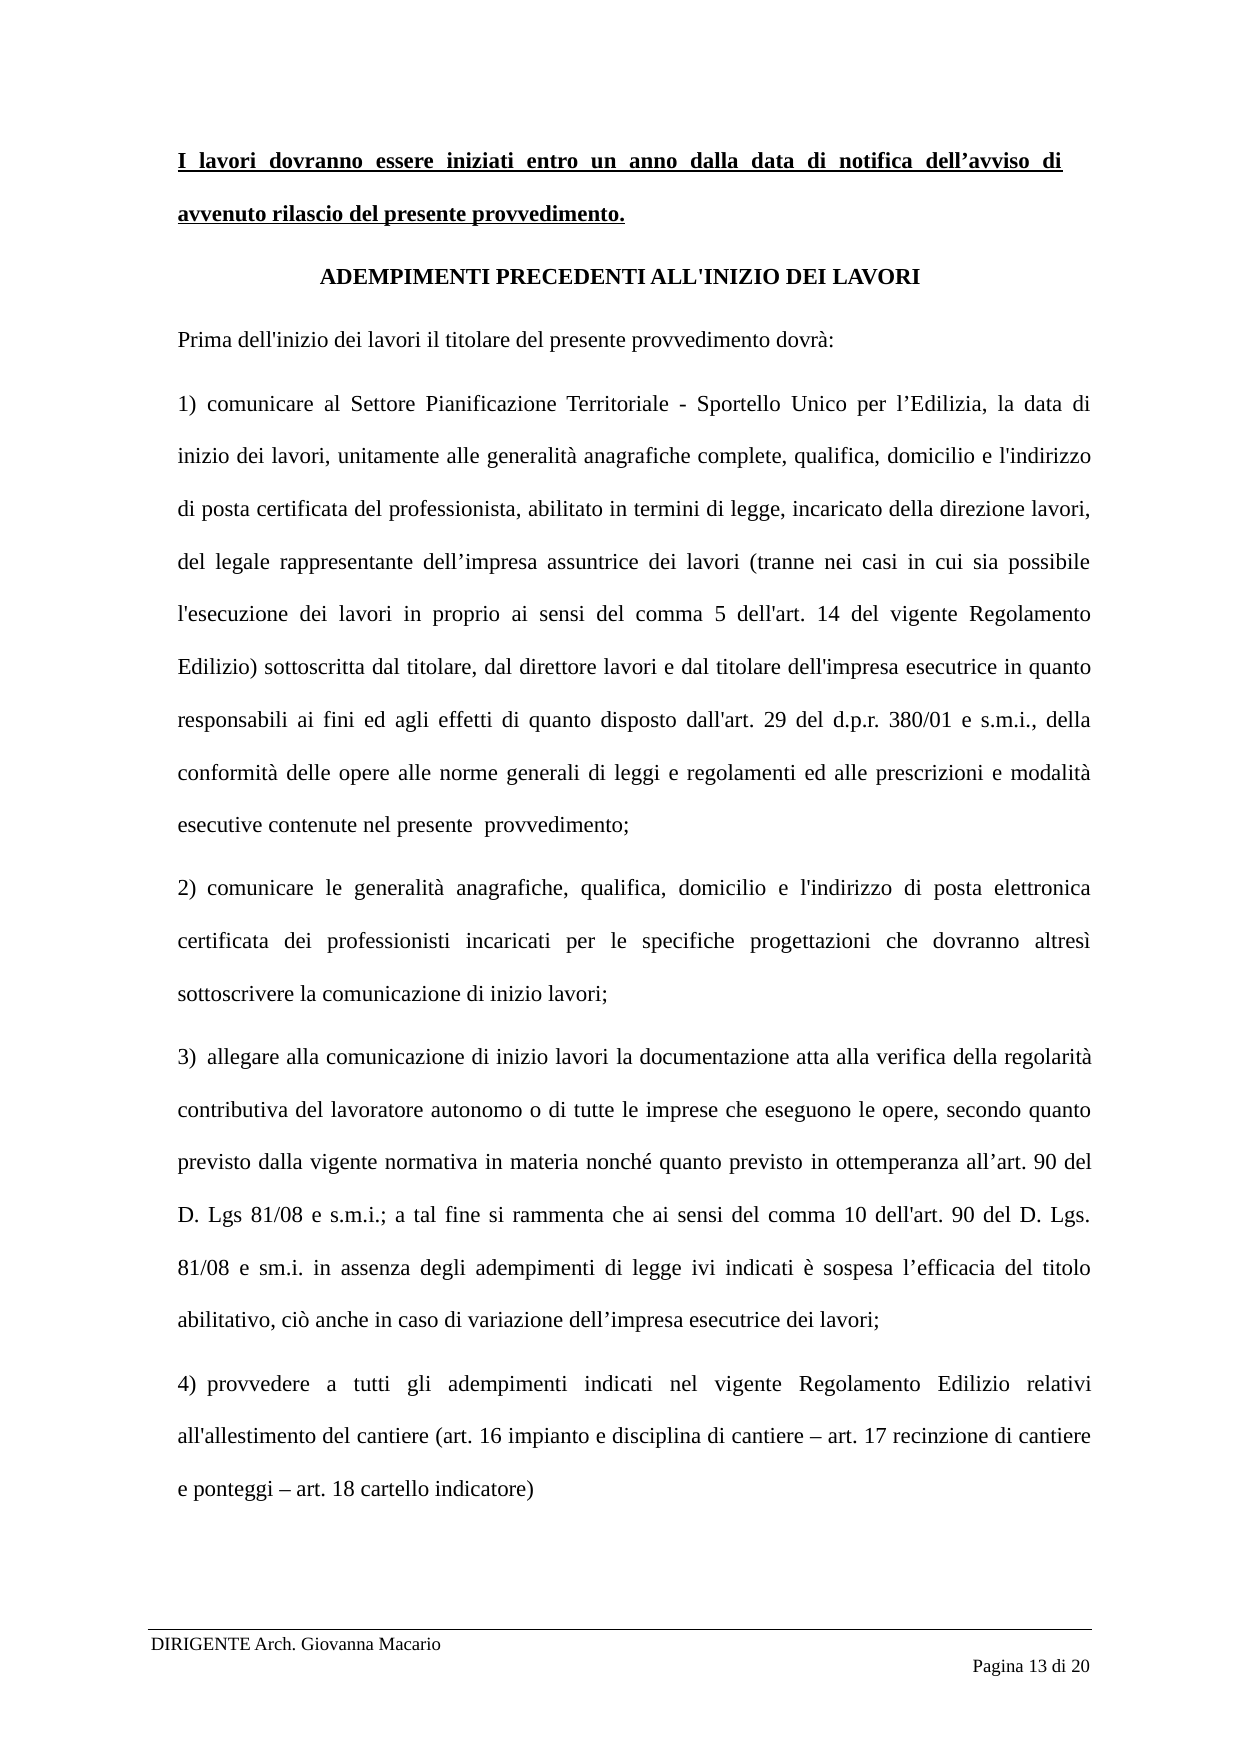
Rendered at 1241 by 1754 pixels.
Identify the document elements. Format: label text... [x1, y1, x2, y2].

list provvedere a tutti gli adempimenti indicati nel vigente Regolamento Edilizio relativi all'allestimento del cantiere (art. 16 impianto e disciplina di cantiere – art. 17 recinzione di cantiere e ponteggi – art. 18 cartello indicatore) [177, 1370, 1092, 1501]
list comunicare le generalità anagrafiche, qualifica, domicilio e l'indirizzo di posta elettronica certificata dei professionisti incaricati per le specifiche progettazioni che dovranno altresì sottoscrivere la comunicazione di inizio lavori; [177, 874, 1092, 1006]
text Prima dell'inizio dei lavori il titolare del presente provvedimento dovrà: [177, 327, 1063, 353]
list comunicare al Settore Pianificazione Territoriale - Sportello Unico per l’Edilizia, la data di inizio dei lavori, unitamente alle generalità anagrafiche complete, qualifica, domicilio e l'indirizzo di posta certificata del professionista, abilitato in termini di legge, incaricato della direzione lavori, del legale rappresentante dell’impresa assuntrice dei lavori (tranne nei casi in cui sia possibile l'esecuzione dei lavori in proprio ai sensi del comma 5 dell'art. 14 del vigente Regolamento Edilizio) sottoscritta dal titolare, dal direttore lavori e dal titolare dell'impresa esecutrice in quanto responsabili ai fini ed agli effetti di quanto disposto dall'art. 29 del d.p.r. 380/01 e s.m.i., della conformità delle opere alle norme generali di leggi e regolamenti ed alle prescrizioni e modalità esecutive contenute nel presente provvedimento; [177, 390, 1092, 838]
text I lavori dovranno essere iniziati entro un anno dalla data di notifica dell’avviso di [177, 148, 1063, 170]
text avvenuto rilascio del presente provvedimento. [177, 171, 1063, 227]
list allegare alla comunicazione di inizio lavori la documentazione atta alla verifica della regolarità contributiva del lavoratore autonomo o di tutte le imprese che eseguono le opere, secondo quanto previsto dalla vigente normativa in materia nonché quanto previsto in ottemperanza all’art. 90 del D. Lgs 81/08 e s.m.i.; a tal fine si rammenta che ai sensi del comma 10 dell'art. 90 del D. Lgs. 81/08 e sm.i. in assenza degli adempimenti di legge ivi indicati è sospesa l’efficacia del titolo abilitativo, ciò anche in caso di variazione dell’impresa esecutrice dei lavori; [177, 1043, 1092, 1333]
text ADEMPIMENTI PRECEDENTI ALL'INIZIO DEI LAVORI [177, 263, 1063, 290]
